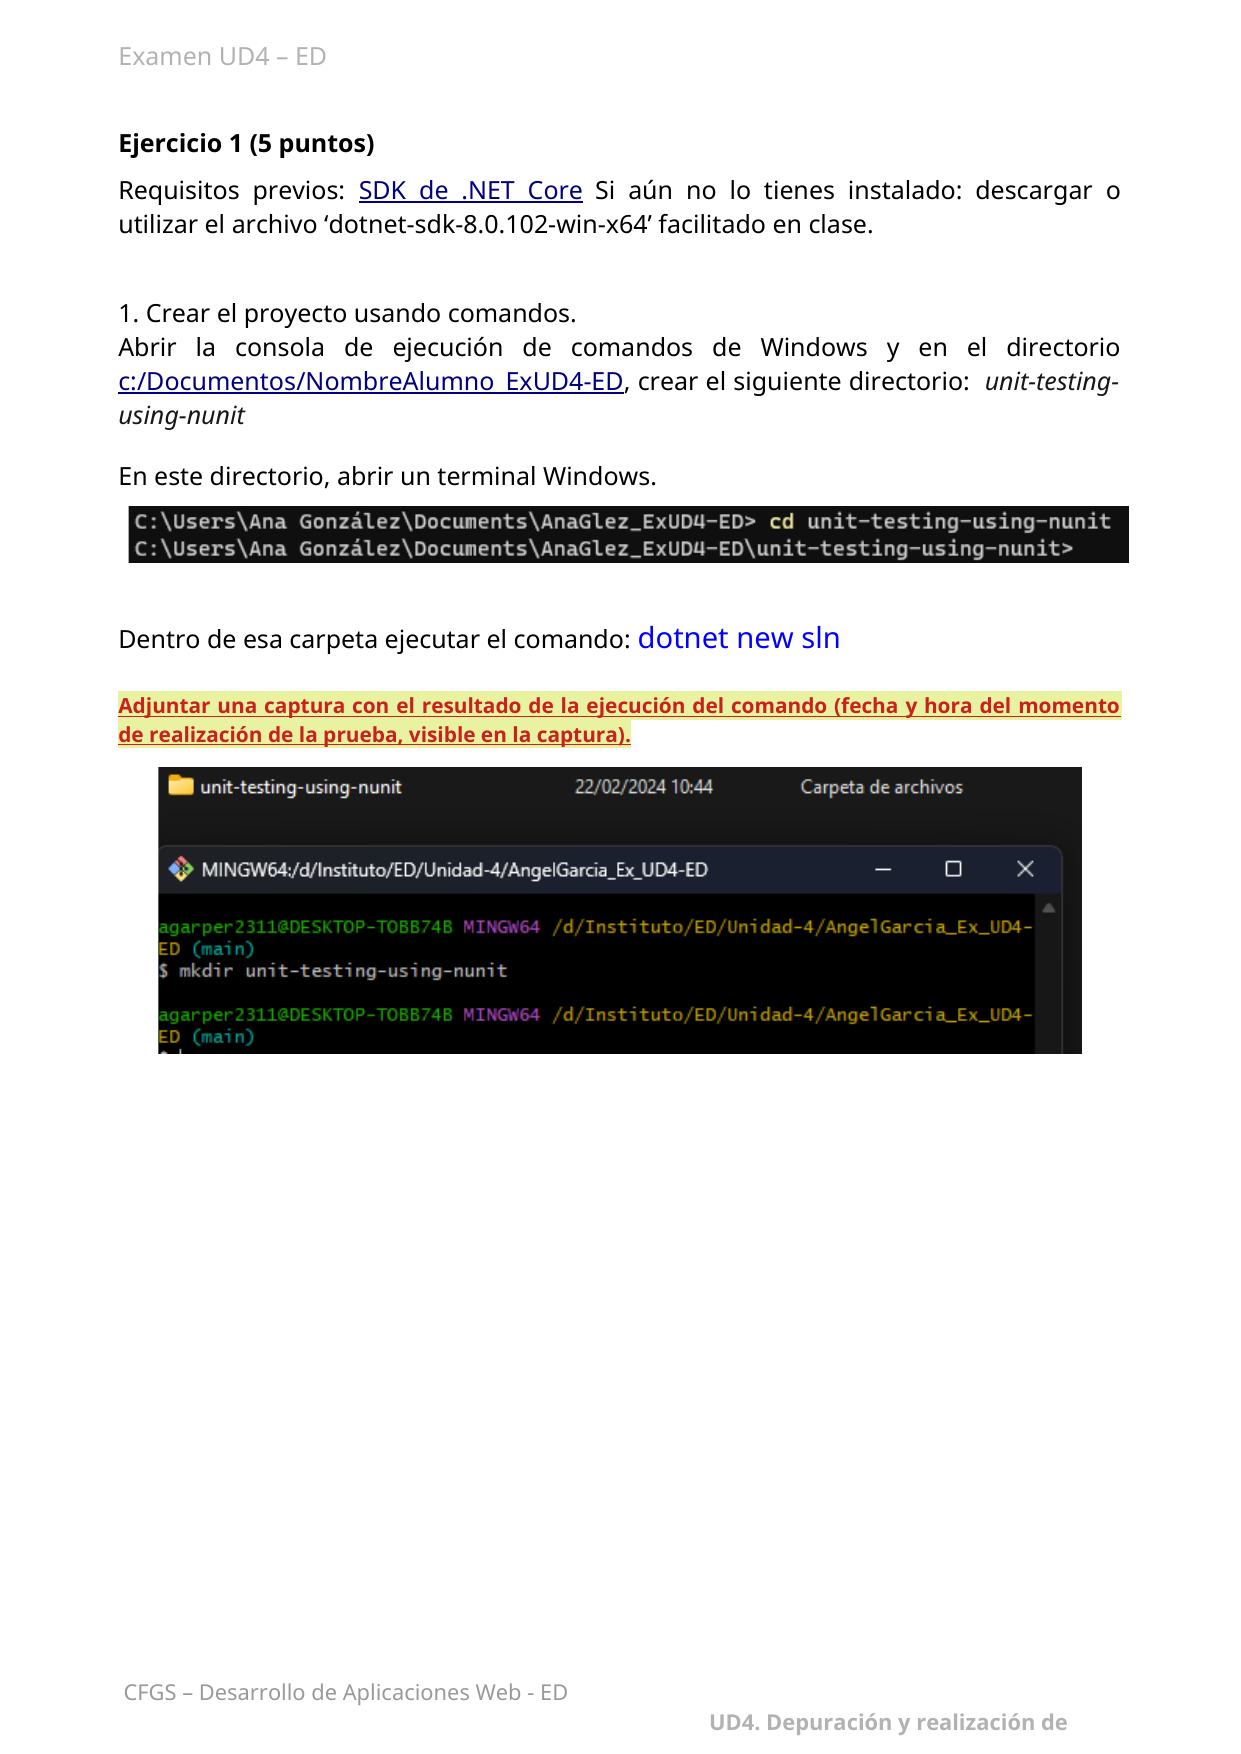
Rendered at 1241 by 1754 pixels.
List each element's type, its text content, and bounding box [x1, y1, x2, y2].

text Abrir la consola de ejecución de comandos de Windows y en el directorio c:/Documentos/NombreAlumno_ExUD4-ED, crear el siguiente directorio: unit-testing-using-nunit [118, 329, 1122, 431]
subtitle Ejercicio 1 (5 puntos) [118, 126, 1122, 160]
text Dentro de esa carpeta ejecutar el comando: dotnet new sln [118, 618, 1122, 657]
text Adjuntar una captura con el resultado de la ejecución del comando (fecha y hora del momento de realización de la prueba, visible en la captura). [118, 691, 1122, 748]
text En este directorio, abrir un terminal Windows. [118, 459, 1122, 493]
text 1. Crear el proyecto usando comandos. [118, 295, 1122, 329]
picture [158, 767, 1082, 1054]
picture [128, 506, 1129, 563]
text Requisitos previos: SDK de .NET Core Si aún no lo tienes instalado: descargar o utilizar el archivo ‘dotnet-sdk-8.0.102-win-x64’ facilitado en clase. [118, 172, 1122, 241]
